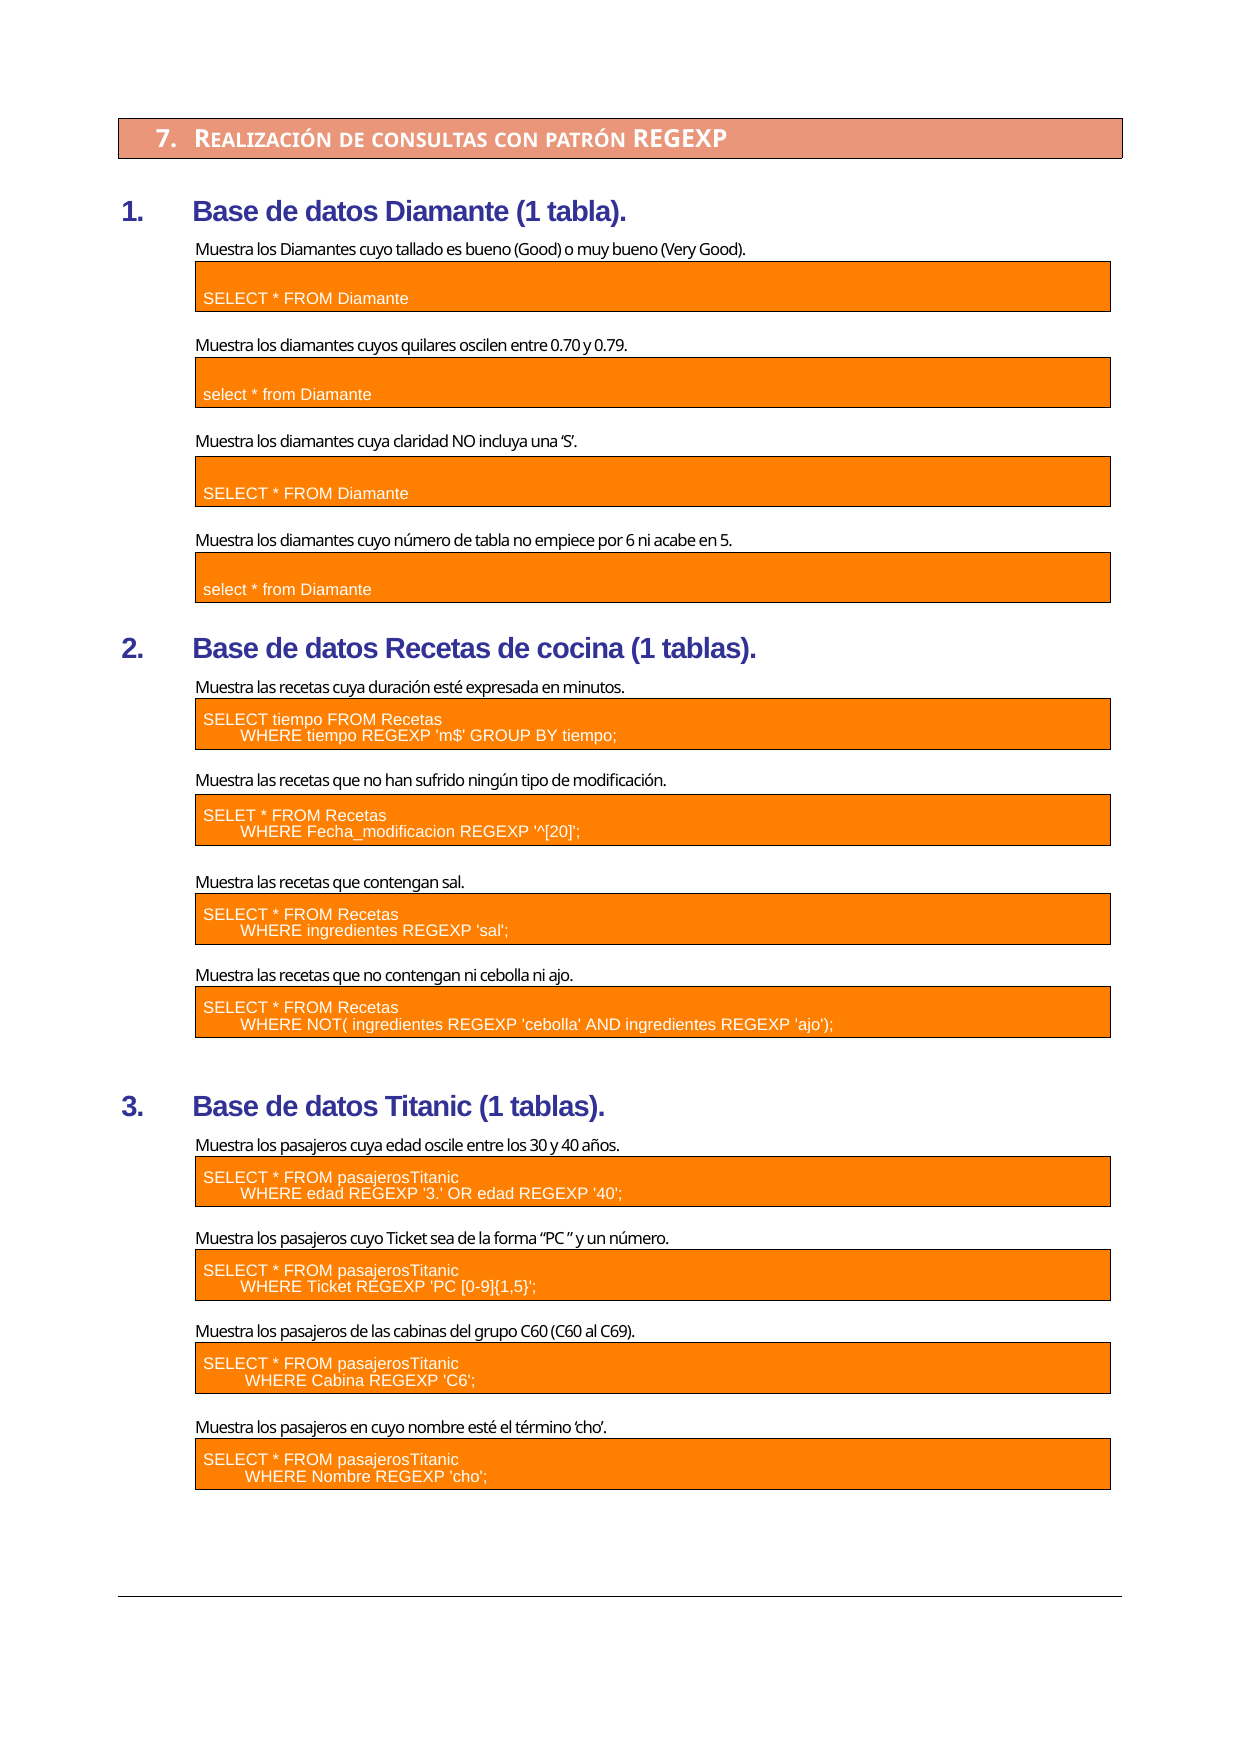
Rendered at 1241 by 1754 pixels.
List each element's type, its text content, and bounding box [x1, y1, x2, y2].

text Muestra las recetas cuya duración esté expresada en minutos. [192, 672, 1122, 698]
text Muestra los pasajeros cuya edad oscile entre los 30 y 40 años. [192, 1130, 1122, 1156]
text Muestra los pasajeros de las cabinas del grupo C60 (C60 al C69). [192, 1320, 1122, 1342]
text Muestra las recetas que no han sufrido ningún tipo de modificación. [192, 768, 1122, 794]
text Muestra los Diamantes cuyo tallado es bueno (Good) o muy bueno (Very Good). [192, 235, 1122, 261]
text Muestra los pasajeros cuyo Ticket sea de la forma “PC ” y un número. [192, 1226, 1122, 1249]
text 3. Base de datos Titanic (1 tablas). [118, 1086, 1122, 1125]
text Muestra los diamantes cuya claridad NO incluya una ‘S’. [192, 430, 1122, 453]
text 1. Base de datos Diamante (1 tabla). [118, 191, 1122, 230]
text Muestra las recetas que contengan sal. [192, 868, 1122, 893]
text Muestra los diamantes cuyo número de tabla no empiece por 6 ni acabe en 5. [192, 529, 1122, 552]
text 2. Base de datos Recetas de cocina (1 tablas). [118, 628, 1122, 667]
text Muestra los diamantes cuyos quilares oscilen entre 0.70 y 0.79. [192, 334, 1122, 357]
text Muestra los pasajeros en cuyo nombre esté el término ‘cho’. [192, 1416, 1122, 1438]
text Muestra las recetas que no contengan ni cebolla ni ajo. [192, 964, 1122, 986]
